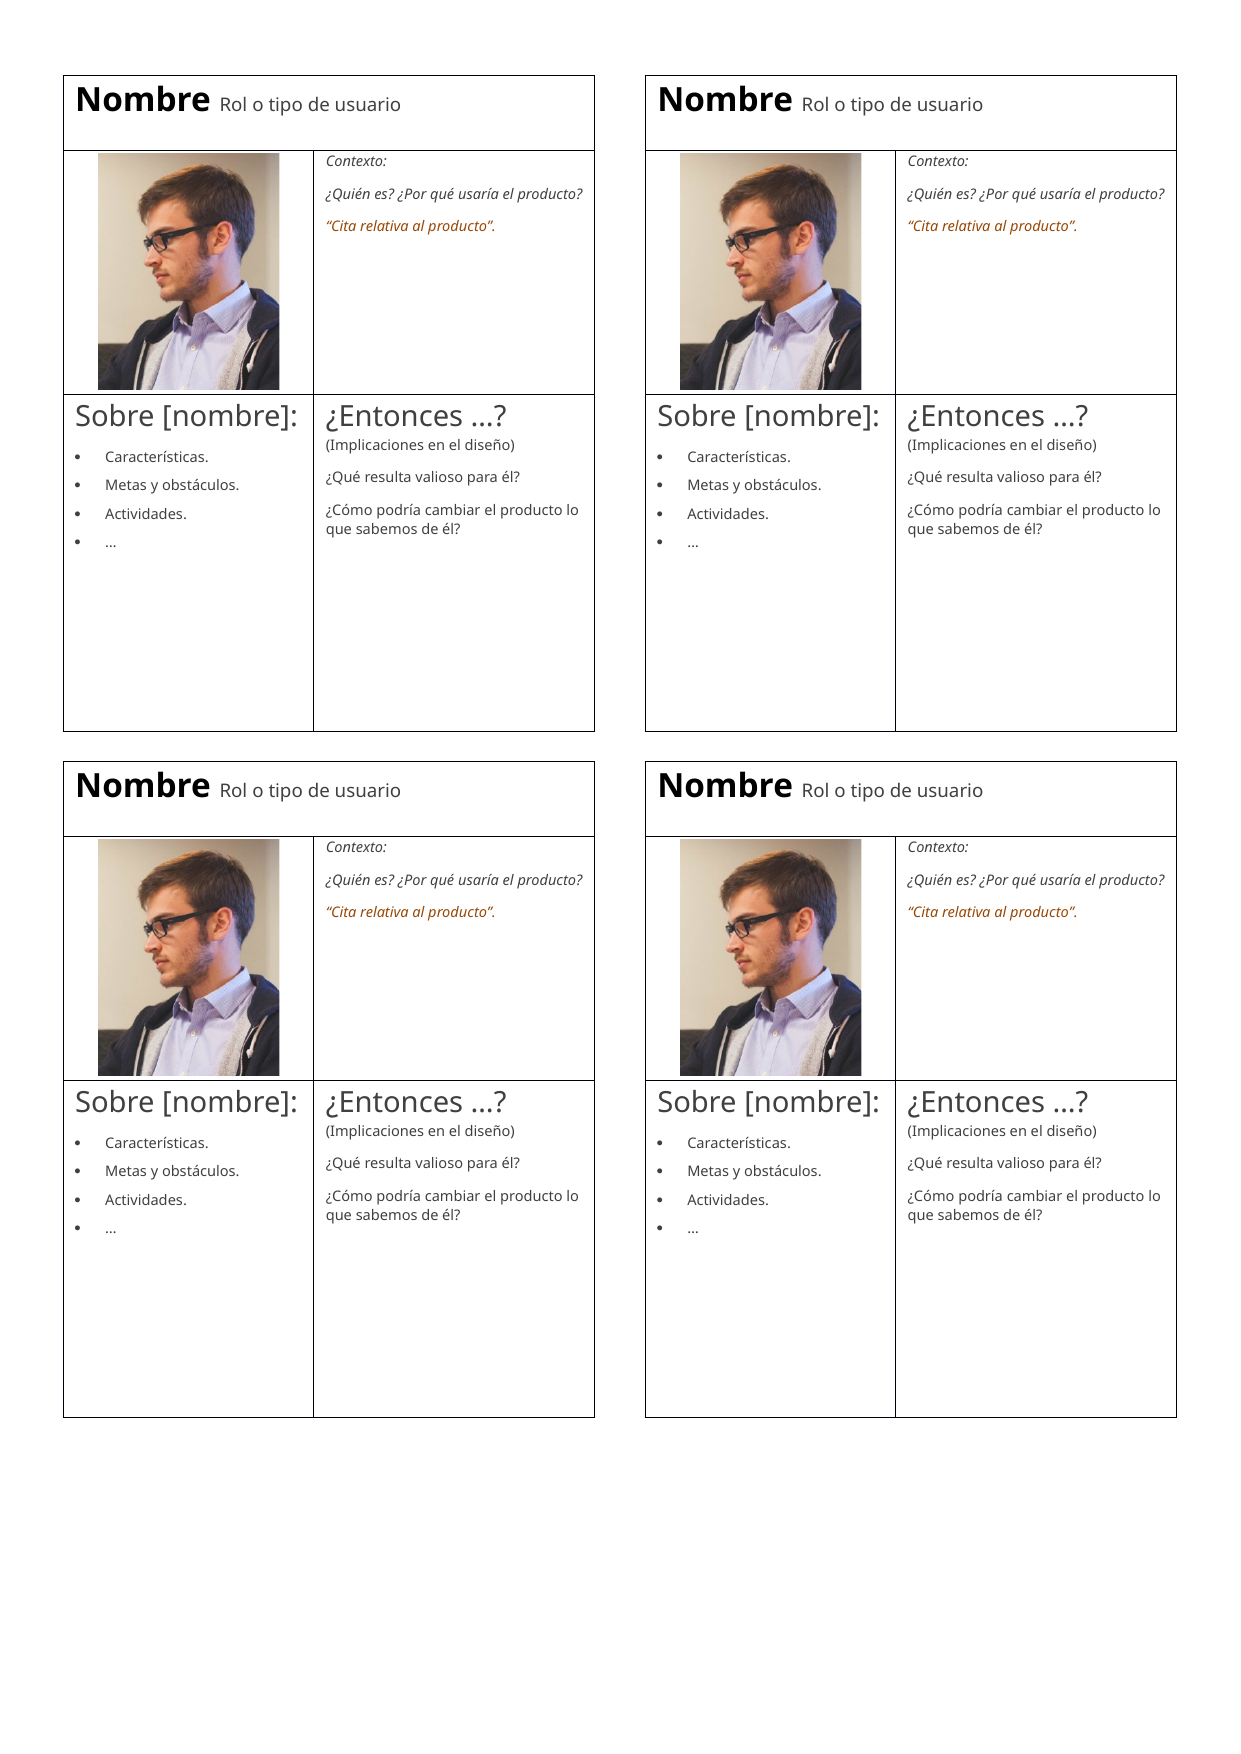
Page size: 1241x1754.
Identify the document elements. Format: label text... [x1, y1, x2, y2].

table_cell Contexto: ¿Quién es? ¿Por qué usaría el producto? “Cita relativa al producto”. [896, 837, 1176, 1080]
table_cell [646, 151, 895, 394]
table_cell [646, 837, 895, 1080]
table_cell Contexto: ¿Quién es? ¿Por qué usaría el producto? “Cita relativa al producto”. [896, 151, 1176, 394]
table_cell ¿Entonces …? (Implicaciones en el diseño) ¿Qué resulta valioso para él? ¿Cómo podría cambiar el producto lo que sabemos de él? [896, 1081, 1176, 1417]
table_header Nombre Rol o tipo de usuario [646, 762, 1176, 836]
table_header Nombre Rol o tipo de usuario [64, 762, 594, 836]
picture [98, 153, 280, 390]
table_cell ¿Entonces …? (Implicaciones en el diseño) ¿Qué resulta valioso para él? ¿Cómo podría cambiar el producto lo que sabemos de él? [314, 395, 594, 731]
table_cell [64, 837, 313, 1080]
table_cell Sobre [nombre]: Características. Metas y obstáculos. Actividades. … [646, 1081, 895, 1417]
table_header Nombre Rol o tipo de usuario [64, 76, 594, 150]
table_cell Contexto: ¿Quién es? ¿Por qué usaría el producto? “Cita relativa al producto”. [314, 837, 594, 1080]
table_cell Sobre [nombre]: Características. Metas y obstáculos. Actividades. … [646, 395, 895, 731]
picture [680, 153, 862, 390]
table_cell ¿Entonces …? (Implicaciones en el diseño) ¿Qué resulta valioso para él? ¿Cómo podría cambiar el producto lo que sabemos de él? [896, 395, 1176, 731]
table_cell ¿Entonces …? (Implicaciones en el diseño) ¿Qué resulta valioso para él? ¿Cómo podría cambiar el producto lo que sabemos de él? [314, 1081, 594, 1417]
table_cell [64, 151, 313, 394]
picture [680, 839, 862, 1076]
table_cell Contexto: ¿Quién es? ¿Por qué usaría el producto? “Cita relativa al producto”. [314, 151, 594, 394]
table_cell Sobre [nombre]: Características. Metas y obstáculos. Actividades. … [64, 395, 313, 731]
picture [98, 839, 280, 1076]
table_header Nombre Rol o tipo de usuario [646, 76, 1176, 150]
table_cell Sobre [nombre]: Características. Metas y obstáculos. Actividades. … [64, 1081, 313, 1417]
